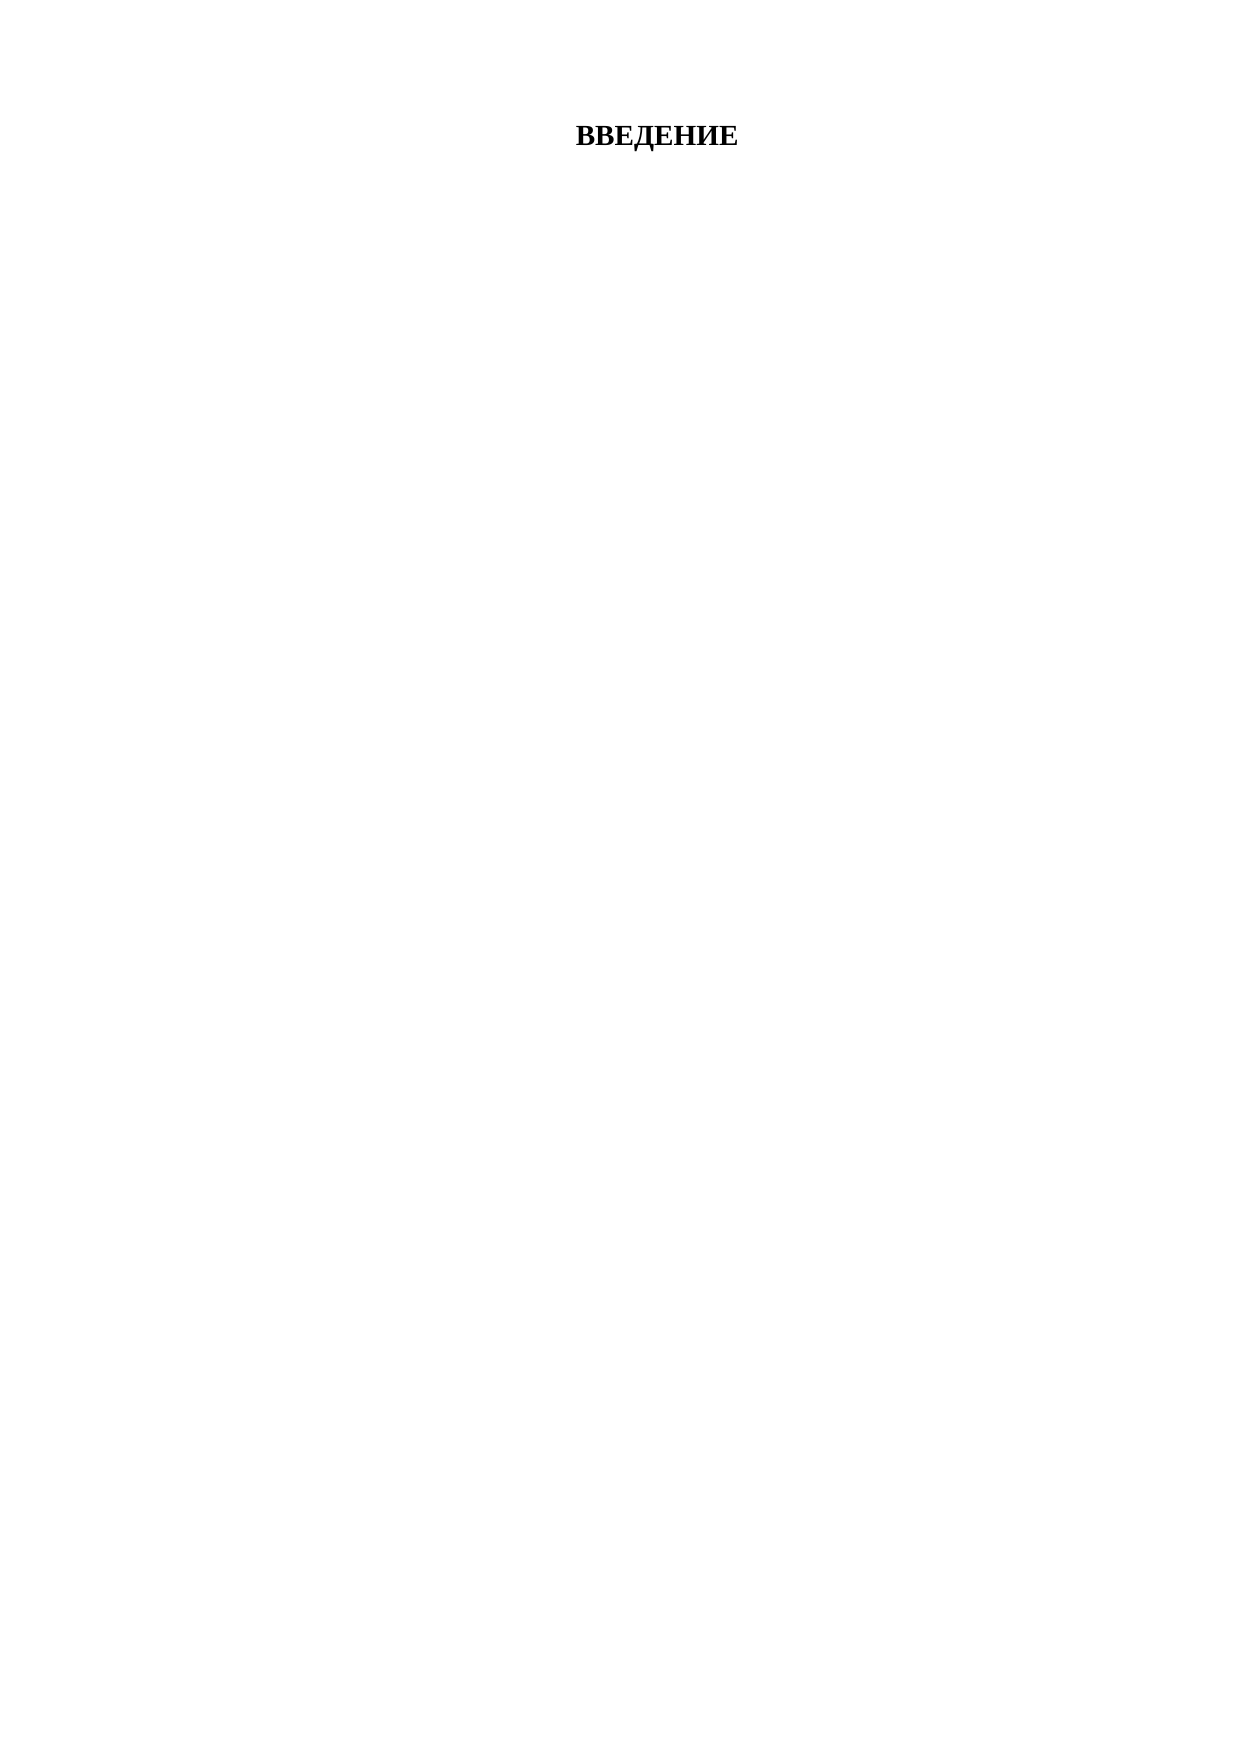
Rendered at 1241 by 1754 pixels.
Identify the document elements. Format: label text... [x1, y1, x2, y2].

subtitle ВВЕДЕНИЕ [118, 118, 1122, 152]
